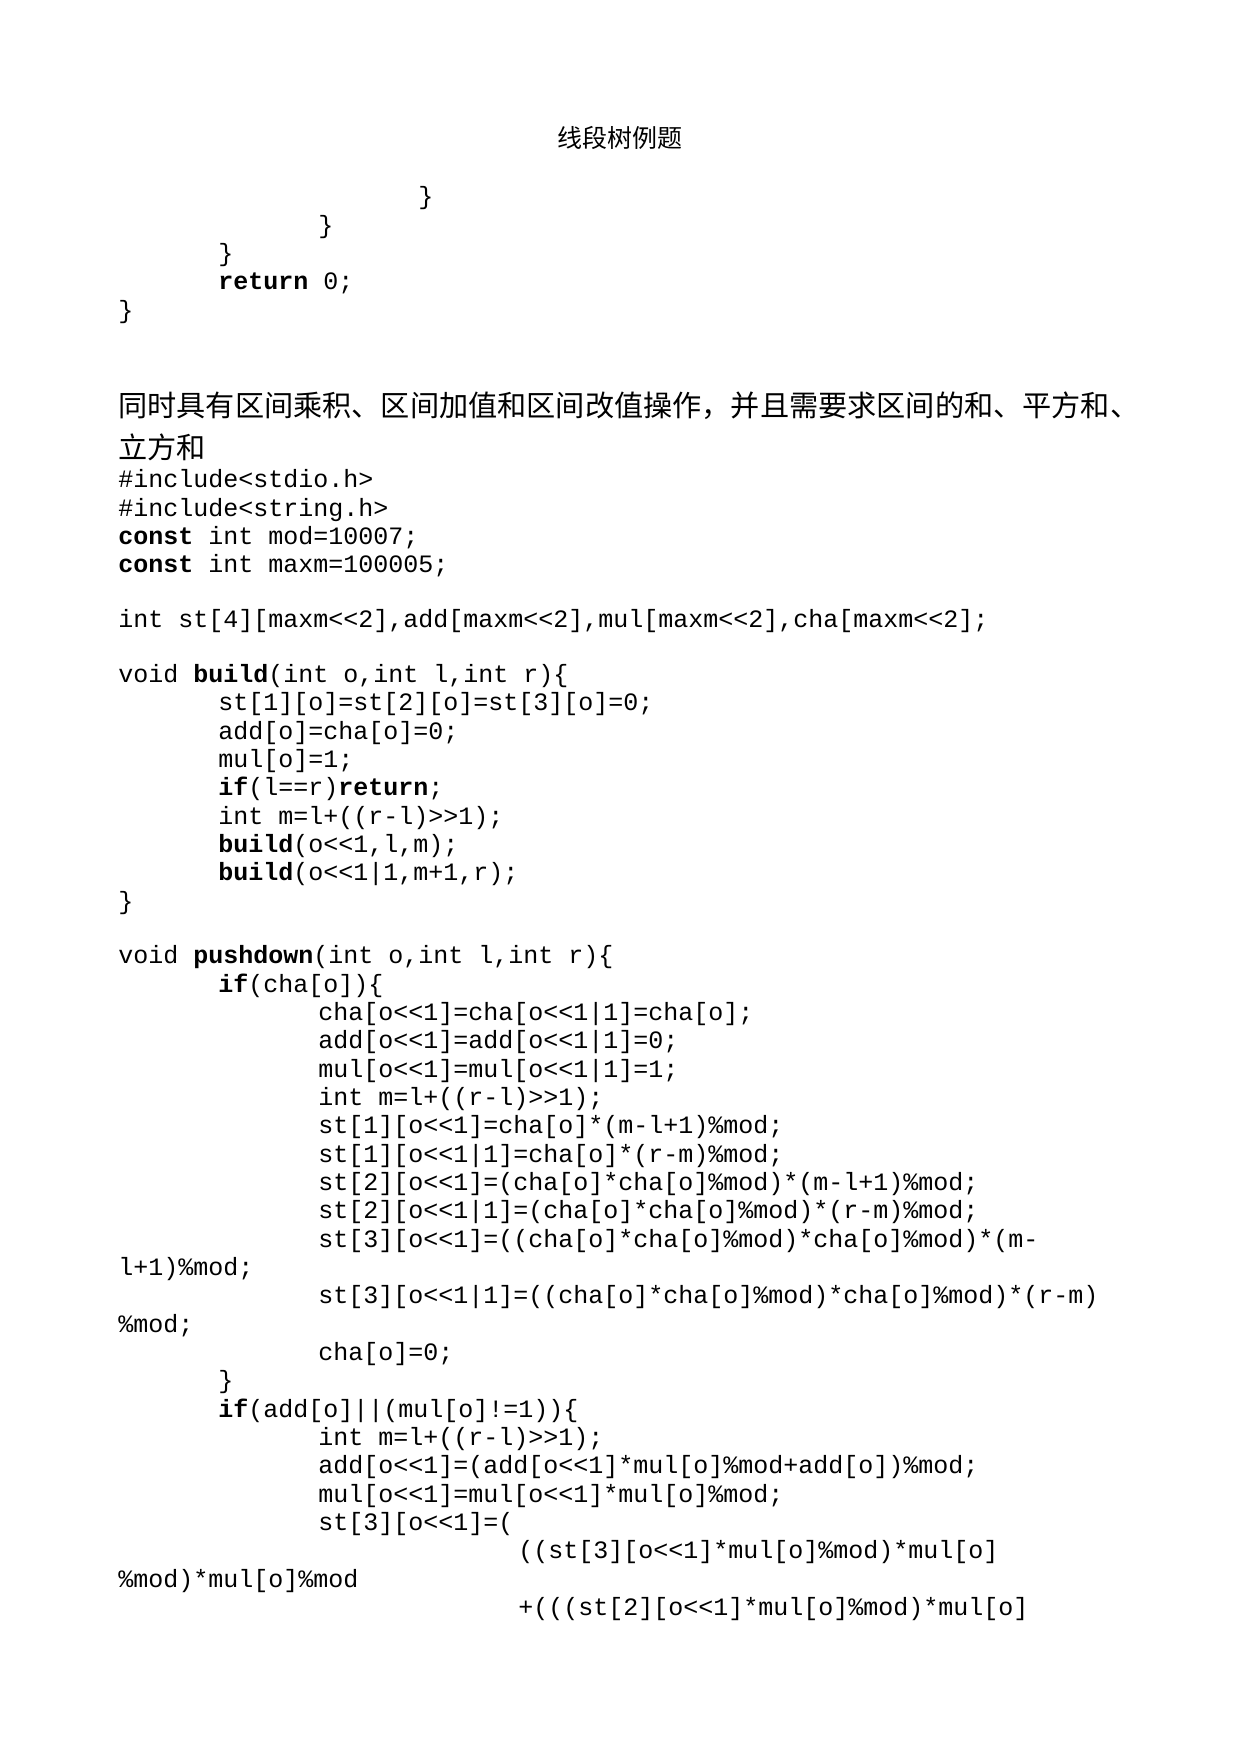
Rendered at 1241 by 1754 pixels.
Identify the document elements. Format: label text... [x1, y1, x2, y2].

text st[3][o<<1]=( [118, 1510, 1122, 1538]
text cha[o<<1]=cha[o<<1|1]=cha[o]; [118, 1000, 1122, 1028]
text int st[4][maxm<<2],add[maxm<<2],mul[maxm<<2],cha[maxm<<2]; [118, 607, 1122, 635]
text add[o<<1]=(add[o<<1]*mul[o]%mod+add[o])%mod; [118, 1453, 1122, 1481]
text st[1][o<<1|1]=cha[o]*(r-m)%mod; [118, 1141, 1122, 1170]
text void build(int o,int l,int r){ [118, 662, 1122, 690]
text if(l==r)return; [118, 775, 1122, 803]
text int m=l+((r-l)>>1); [118, 1085, 1122, 1113]
text add[o]=cha[o]=0; [118, 718, 1122, 747]
text } [118, 297, 1122, 326]
text } [118, 1368, 1122, 1396]
text st[2][o<<1|1]=(cha[o]*cha[o]%mod)*(r-m)%mod; [118, 1198, 1122, 1226]
text } [118, 212, 1122, 241]
text if(add[o]||(mul[o]!=1)){ [118, 1396, 1122, 1425]
text } [118, 184, 1122, 212]
text st[3][o<<1]=((cha[o]*cha[o]%mod)*cha[o]%mod)*(m-l+1)%mod; [118, 1226, 1122, 1283]
text add[o<<1]=add[o<<1|1]=0; [118, 1028, 1122, 1056]
text mul[o]=1; [118, 747, 1122, 775]
text #include<stdio.h> [118, 467, 1122, 495]
text #include<string.h> [118, 495, 1122, 523]
text const int maxm=100005; [118, 552, 1122, 580]
text const int mod=10007; [118, 523, 1122, 552]
text ((st[3][o<<1]*mul[o]%mod)*mul[o]%mod)*mul[o]%mod [118, 1538, 1122, 1595]
text st[2][o<<1]=(cha[o]*cha[o]%mod)*(m-l+1)%mod; [118, 1170, 1122, 1198]
text return 0; [118, 269, 1122, 297]
text void pushdown(int o,int l,int r){ [118, 943, 1122, 971]
text +(((st[2][o<<1]*mul[o]%mod)*mul[o] [118, 1595, 1122, 1623]
text mul[o<<1]=mul[o<<1|1]=1; [118, 1056, 1122, 1085]
text st[3][o<<1|1]=((cha[o]*cha[o]%mod)*cha[o]%mod)*(r-m)%mod; [118, 1283, 1122, 1340]
text } [118, 888, 1122, 917]
text 同时具有区间乘积、区间加值和区间改值操作，并且需要求区间的和、平方和、立方和 [118, 382, 1122, 467]
text int m=l+((r-l)>>1); [118, 1425, 1122, 1453]
text if(cha[o]){ [118, 971, 1122, 1000]
text build(o<<1,l,m); [118, 832, 1122, 860]
text mul[o<<1]=mul[o<<1]*mul[o]%mod; [118, 1481, 1122, 1510]
text int m=l+((r-l)>>1); [118, 803, 1122, 832]
text st[1][o]=st[2][o]=st[3][o]=0; [118, 690, 1122, 718]
text build(o<<1|1,m+1,r); [118, 860, 1122, 888]
text } [118, 241, 1122, 269]
text cha[o]=0; [118, 1340, 1122, 1368]
text st[1][o<<1]=cha[o]*(m-l+1)%mod; [118, 1113, 1122, 1141]
